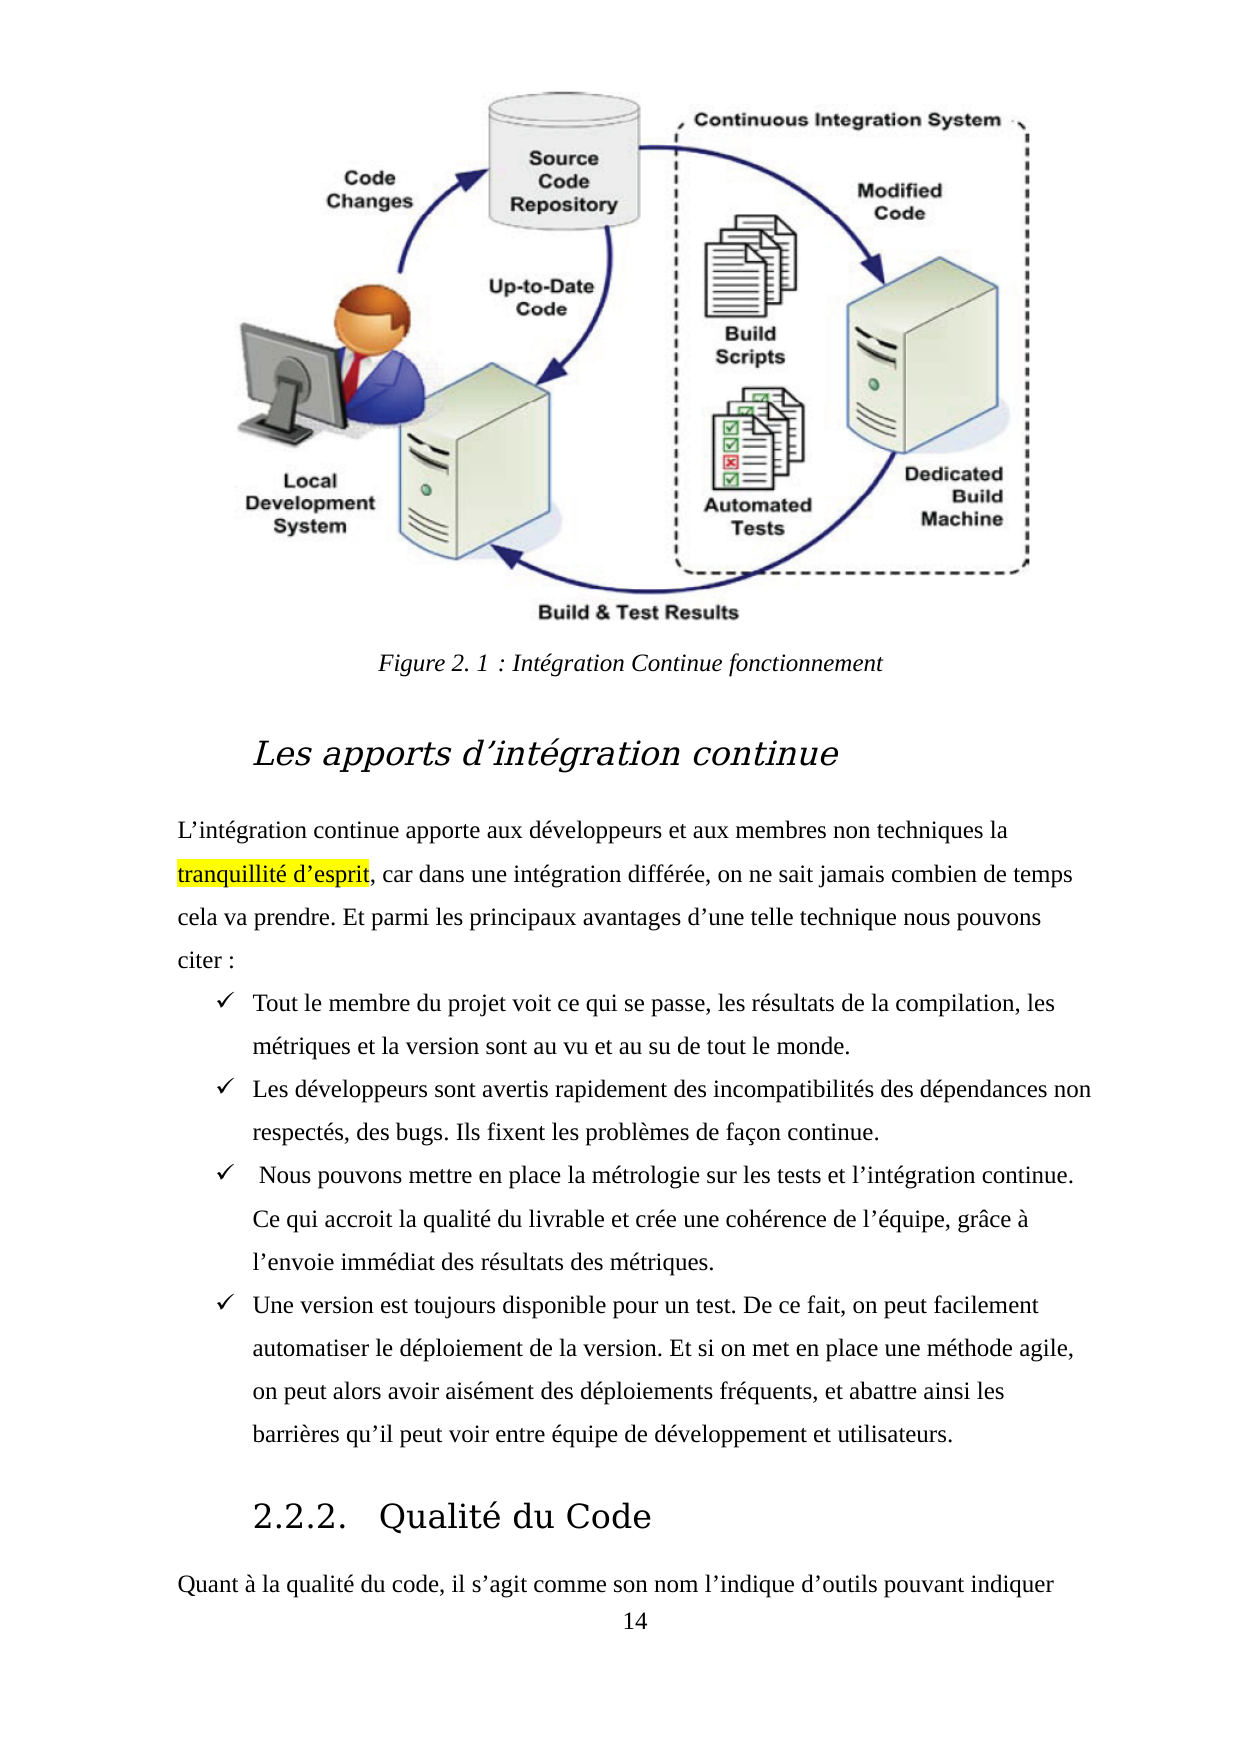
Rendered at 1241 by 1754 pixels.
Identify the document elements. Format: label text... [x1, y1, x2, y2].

text Les apports d’intégration continue [251, 732, 1092, 772]
text Quant à la qualité du code, il s’agit comme son nom l’indique d’outils pouvant indiquer [177, 1569, 1092, 1598]
list Nous pouvons mettre en place la métrologie sur les tests et l’intégration continue. Ce qui accroit la qualité du livrable et crée une cohérence de l’équipe, grâce à l’envoie immédiat des résultats des métriques. [215, 1161, 1092, 1276]
list Qualité du Code [252, 1495, 1092, 1535]
list Tout le membre du projet voit ce qui se passe, les résultats de la compilation, les métriques et la version sont au vu et au su de tout le monde. [215, 988, 1092, 1060]
list Les développeurs sont avertis rapidement des incompatibilités des dépendances non respectés, des bugs. Ils fixent les problèmes de façon continue. [215, 1074, 1092, 1146]
text L’intégration continue apporte aux développeurs et aux membres non techniques la tranquillité d’esprit, car dans une intégration différée, on ne sait jamais combien de temps cela va prendre. Et parmi les principaux avantages d’une telle technique nous pouvons citer : [177, 816, 1092, 974]
text Figure 2. 1 : Intégration Continue fonctionnement [177, 648, 1092, 677]
list Une version est toujours disponible pour un test. De ce fait, on peut facilement automatiser le déploiement de la version. Et si on met en place une méthode agile, on peut alors avoir aisément des déploiements fréquents, et abattre ainsi les barrières qu’il peut voir entre équipe de développement et utilisateurs. [215, 1290, 1092, 1448]
